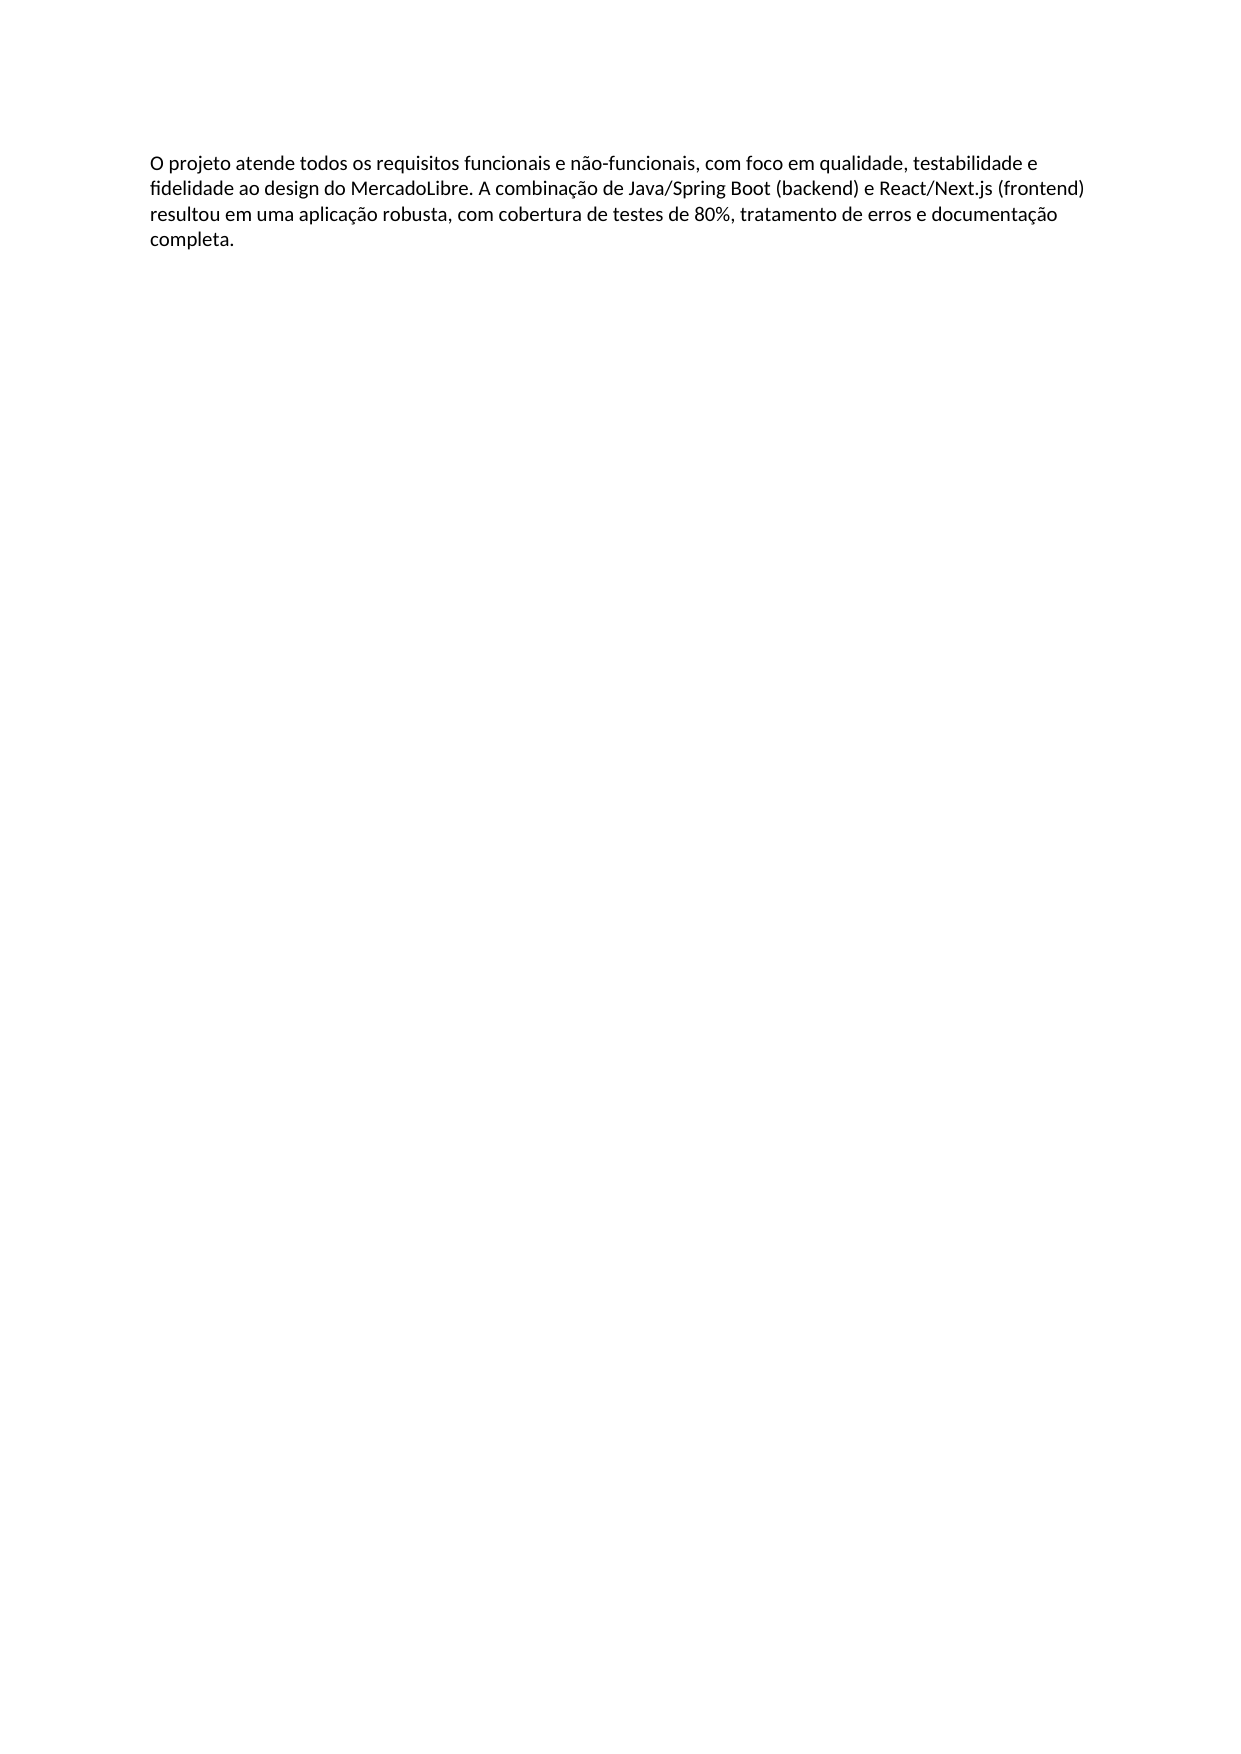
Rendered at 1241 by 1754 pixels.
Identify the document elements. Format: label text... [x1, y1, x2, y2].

text O projeto atende todos os requisitos funcionais e não-funcionais, com foco em qualidade, testabilidade e fidelidade ao design do MercadoLibre. A combinação de Java/Spring Boot (backend) e React/Next.js (frontend) resultou em uma aplicação robusta, com cobertura de testes de 80%, tratamento de erros e documentação completa. [150, 150, 1090, 252]
